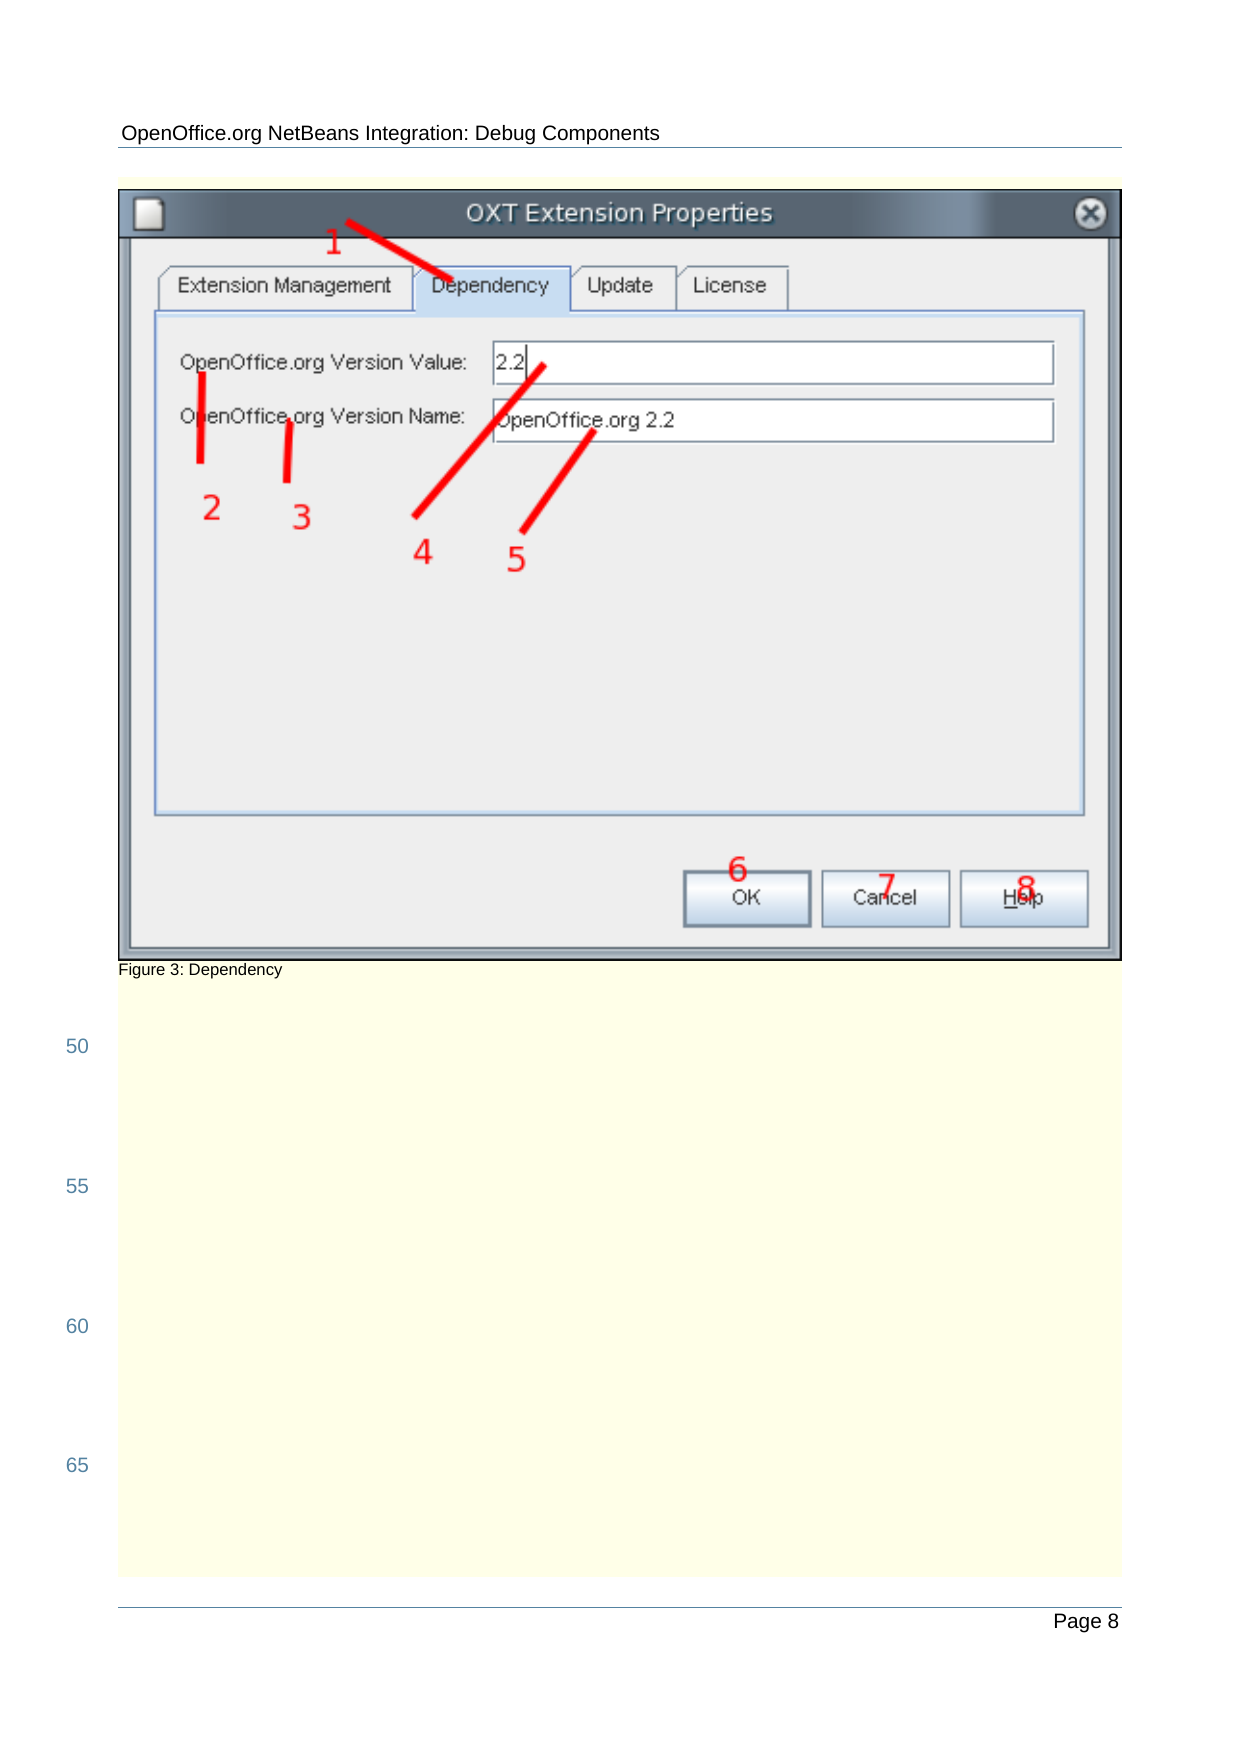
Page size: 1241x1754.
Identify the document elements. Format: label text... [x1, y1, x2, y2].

picture [118, 189, 1122, 961]
text Figure 3: Dependency [118, 961, 1122, 979]
